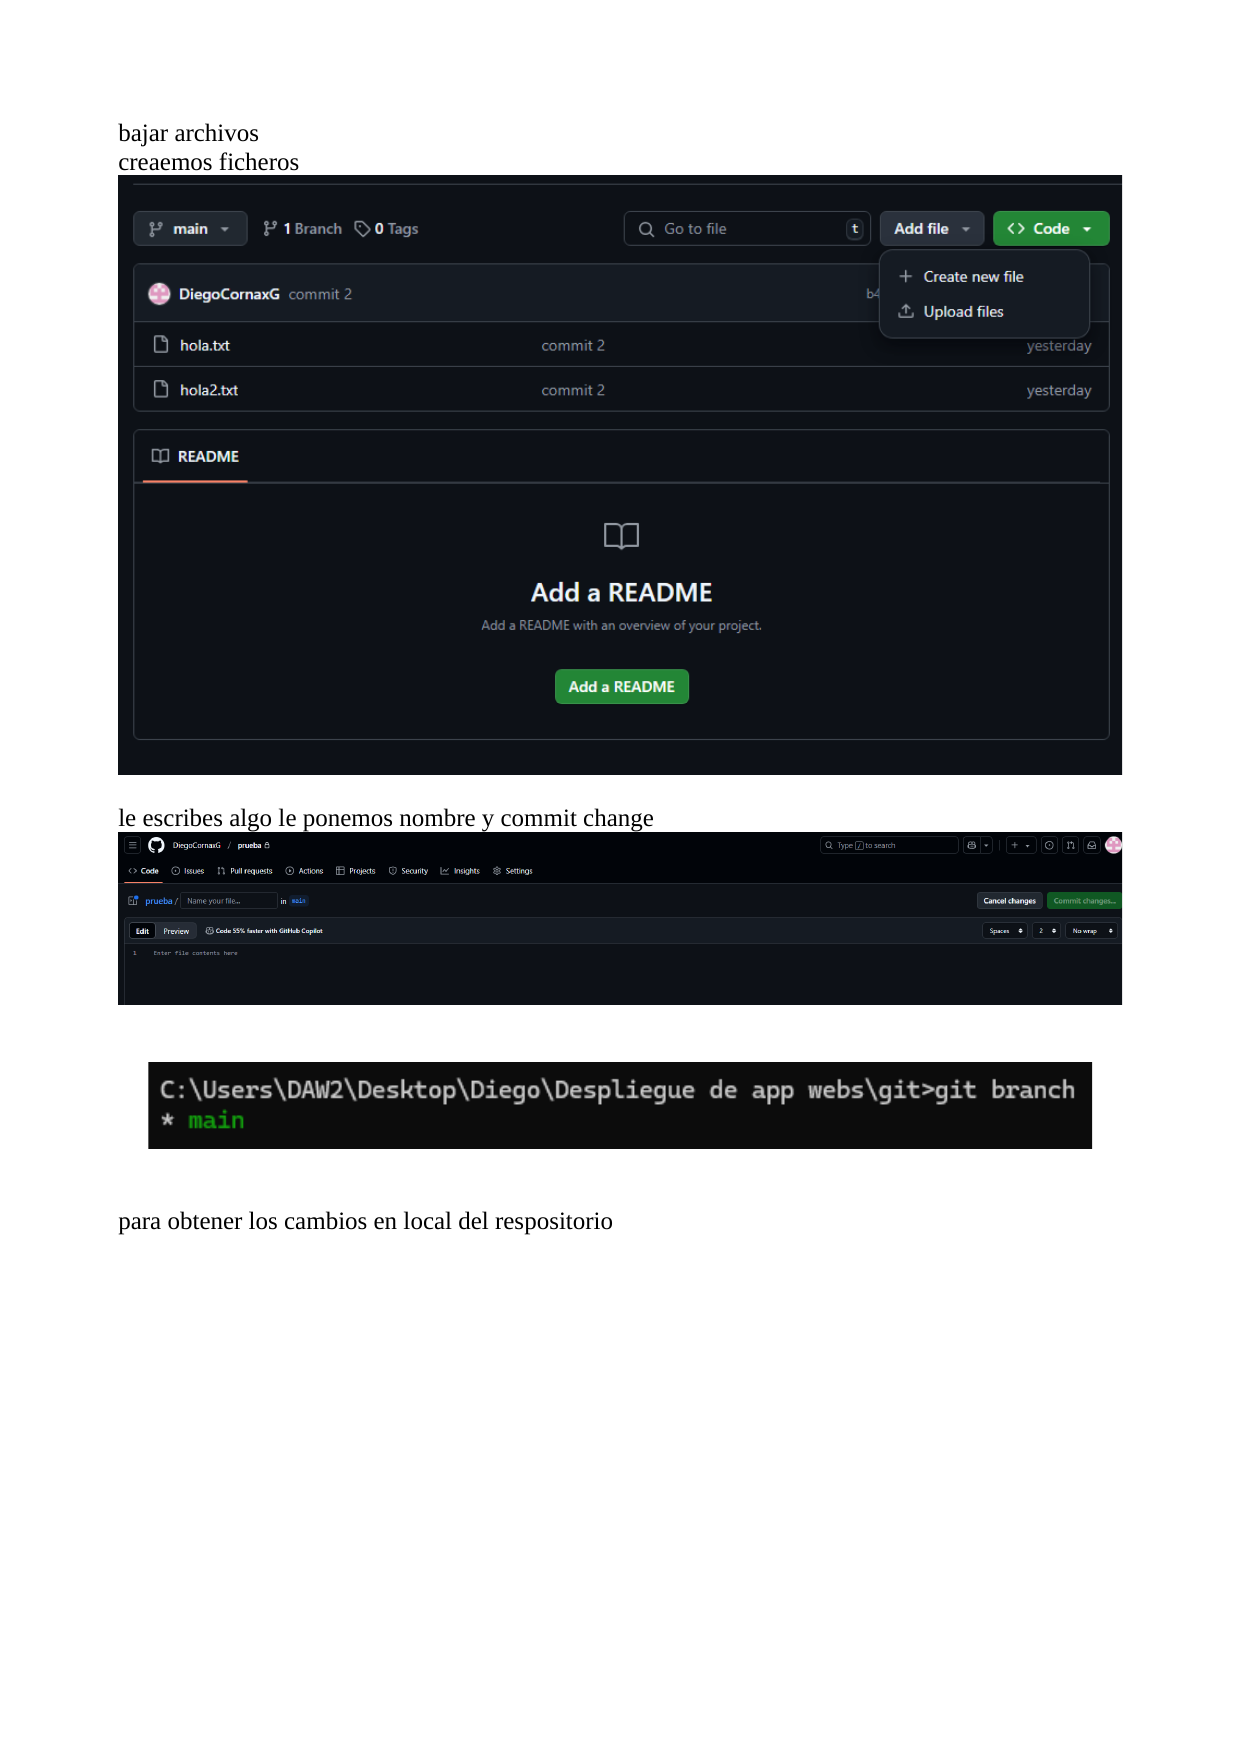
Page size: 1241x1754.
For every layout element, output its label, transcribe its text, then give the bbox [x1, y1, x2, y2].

picture [118, 832, 1123, 1005]
picture [148, 1062, 1093, 1149]
text bajar archivos [118, 118, 1122, 147]
picture [118, 175, 1123, 775]
text para obtener los cambios en local del respositorio [118, 1206, 1122, 1234]
text creaemos ficheros [118, 147, 1122, 175]
text le escribes algo le ponemos nombre y commit change [118, 803, 1122, 832]
